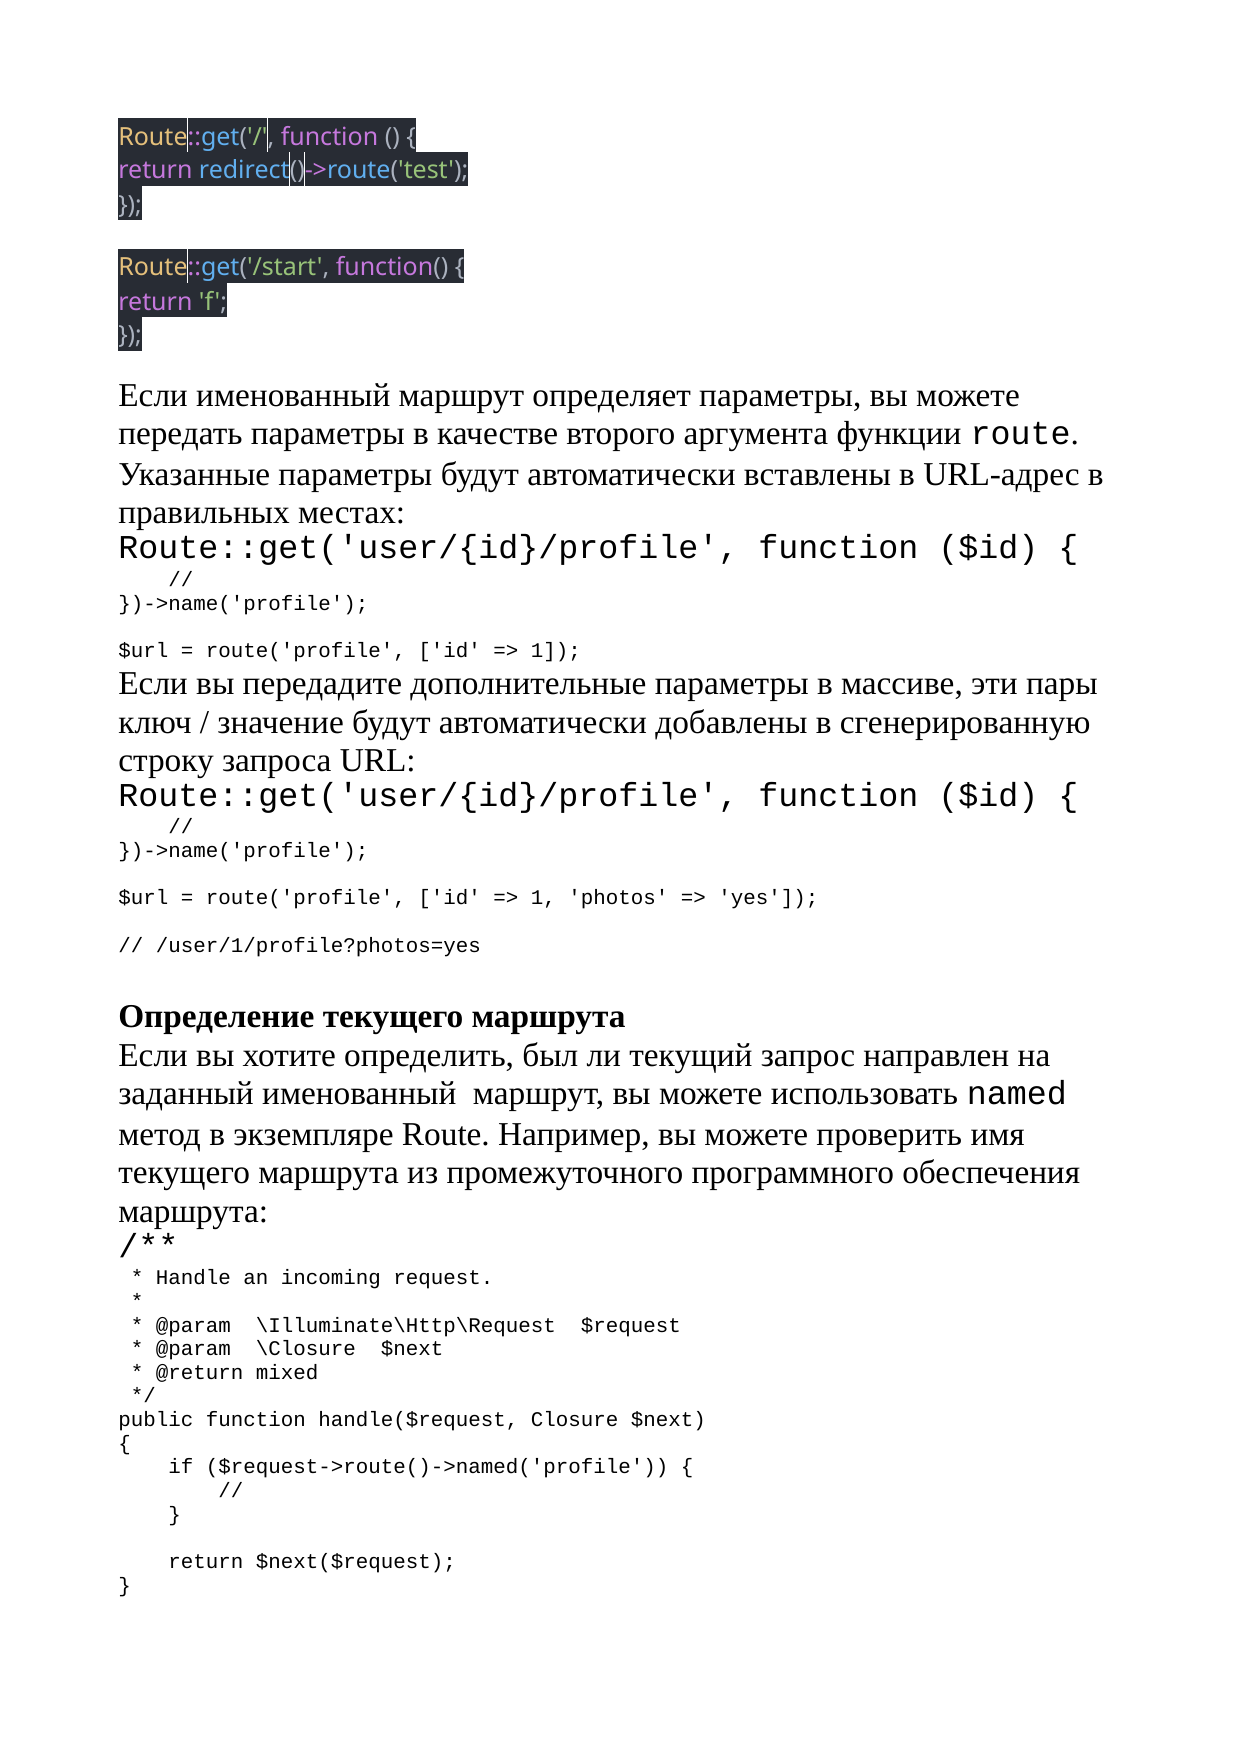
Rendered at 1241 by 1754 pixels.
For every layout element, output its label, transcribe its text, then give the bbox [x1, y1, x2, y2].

text } [118, 1504, 1122, 1527]
text Если вы хотите определить, был ли текущий запрос направлен на заданный именованный маршрут, вы можете использовать named метод в экземпляре Route. Например, вы можете проверить имя текущего маршрута из промежуточного программного обеспечения маршрута: [118, 1035, 1122, 1229]
text } [118, 1575, 1122, 1598]
text Route::get('/start', function() { [118, 249, 1122, 283]
text return redirect()->route('test'); [118, 152, 1122, 186]
text }); [118, 186, 1122, 220]
text public function handle($request, Closure $next) [118, 1409, 1122, 1433]
text */ [118, 1386, 1122, 1409]
text // [118, 1480, 1122, 1504]
text Route::get('/', function () { [118, 118, 1122, 152]
text Если вы передадите дополнительные параметры в массиве, эти пары ключ / значение будут автоматически добавлены в сгенерированную строку запроса URL: [118, 663, 1122, 778]
text * @return mixed [118, 1362, 1122, 1386]
text Route::get('user/{id}/profile', function ($id) { [118, 531, 1122, 569]
text $url = route('profile', ['id' => 1, 'photos' => 'yes']); [118, 887, 1122, 911]
text * Handle an incoming request. [118, 1267, 1122, 1291]
text $url = route('profile', ['id' => 1]); [118, 640, 1122, 663]
text // /user/1/profile?photos=yes [118, 934, 1122, 958]
text * @param \Illuminate\Http\Request $request [118, 1314, 1122, 1338]
text { [118, 1433, 1122, 1456]
text * [118, 1291, 1122, 1314]
text })->name('profile'); [118, 840, 1122, 864]
text return 'f'; [118, 283, 1122, 317]
text Route::get('user/{id}/profile', function ($id) { [118, 778, 1122, 816]
text Если именованный маршрут определяет параметры, вы можете передать параметры в качестве второго аргумента функции route. Указанные параметры будут автоматически вставлены в URL-адрес в правильных местах: [118, 375, 1122, 531]
text })->name('profile'); [118, 593, 1122, 616]
text }); [118, 317, 1122, 351]
text return $next($request); [118, 1551, 1122, 1575]
text // [118, 569, 1122, 593]
text // [118, 816, 1122, 840]
text * @param \Closure $next [118, 1338, 1122, 1362]
text if ($request->route()->named('profile')) { [118, 1456, 1122, 1480]
subtitle Определение текущего маршрута [118, 997, 1122, 1035]
text /** [118, 1229, 1122, 1267]
